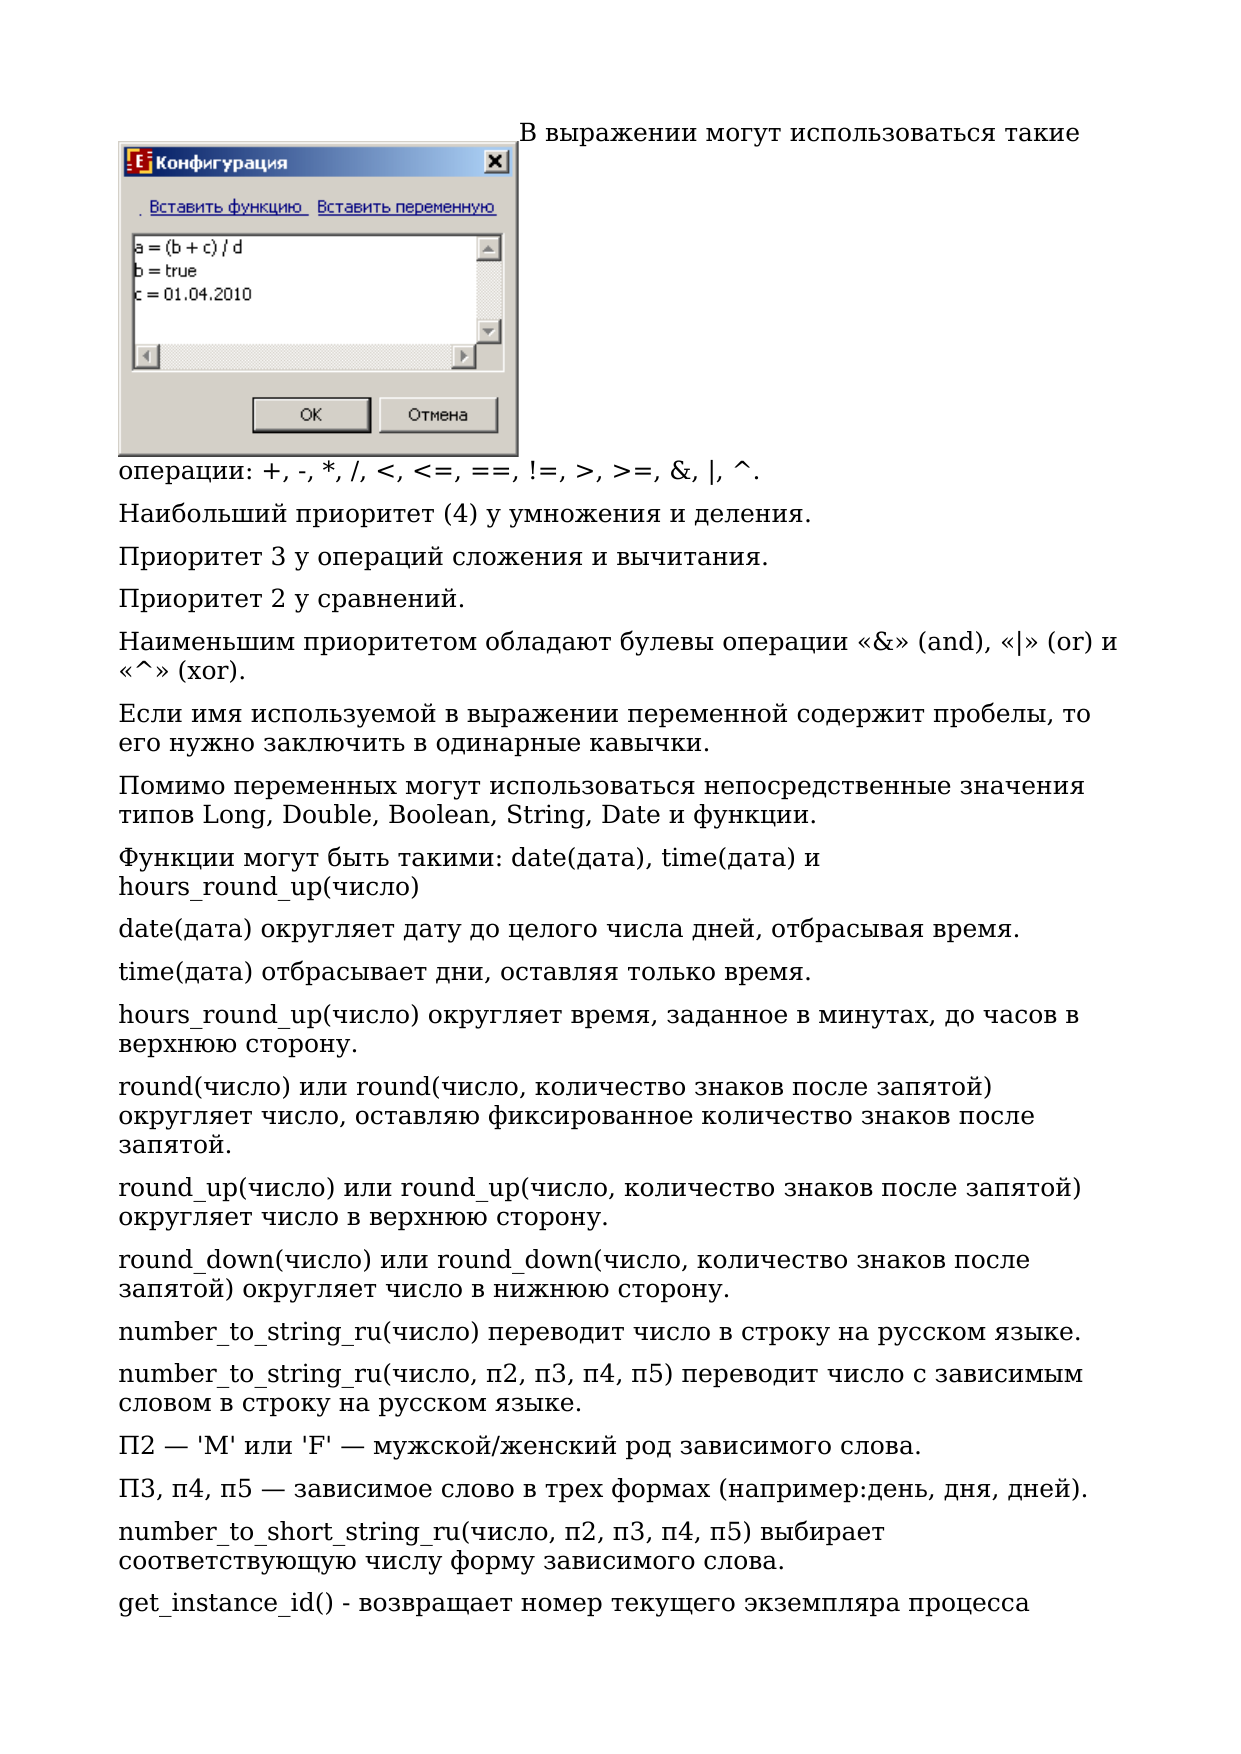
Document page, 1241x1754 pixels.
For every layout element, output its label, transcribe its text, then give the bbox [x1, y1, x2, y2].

text round_up(число) или round_up(число, количество знаков после запятой) округляет число в верхнюю сторону. [118, 1173, 1122, 1231]
picture [118, 141, 519, 457]
text П3, п4, п5 — зависимое слово в трех формах (например:день, дня, дней). [118, 1474, 1122, 1503]
text Функции могут быть такими: date(дата), time(дата) и hours_round_up(число) [118, 843, 1122, 901]
text date(дата) округляет дату до целого числа дней, отбрасывая время. [118, 915, 1122, 944]
text round(число) или round(число, количество знаков после запятой) округляет число, оставляю фиксированное количество знаков после запятой. [118, 1072, 1122, 1159]
text Наименьшим приоритетом обладают булевы операции «&» (and), «|» (or) и «^» (xor). [118, 627, 1122, 686]
text get_instance_id() - возвращает номер текущего экземпляра процесса [118, 1589, 1122, 1618]
text round_down(число) или round_down(число, количество знаков после запятой) округляет число в нижнюю сторону. [118, 1245, 1122, 1303]
text time(дата) отбрасывает дни, оставляя только время. [118, 957, 1122, 987]
text number_to_string_ru(число, п2, п3, п4, п5) переводит число с зависимым словом в строку на русском языке. [118, 1359, 1122, 1418]
text Если имя используемой в выражении переменной содержит пробелы, то его нужно заключить в одинарные кавычки. [118, 699, 1122, 757]
text Наибольший приоритет (4) у умножения и деления. [118, 499, 1122, 528]
text Приоритет 3 у операций сложения и вычитания. [118, 542, 1122, 571]
text П2 — 'M' или 'F' — мужской/женский род зависимого слова. [118, 1431, 1122, 1461]
text В выражении могут использоваться такие операции: +, -, *, /, <, <=, ==, !=, >, >=, &, |, ^. [118, 118, 1122, 486]
text number_to_short_string_ru(число, п2, п3, п4, п5) выбирает соответствующую числу форму зависимого слова. [118, 1517, 1122, 1575]
text hours_round_up(число) округляет время, заданное в минутах, до часов в верхнюю сторону. [118, 1000, 1122, 1058]
text Приоритет 2 у сравнений. [118, 584, 1122, 614]
text number_to_string_ru(число) переводит число в строку на русском языке. [118, 1317, 1122, 1346]
text Помимо переменных могут использоваться непосредственные значения типов Long, Double, Boolean, String, Date и функции. [118, 771, 1122, 829]
